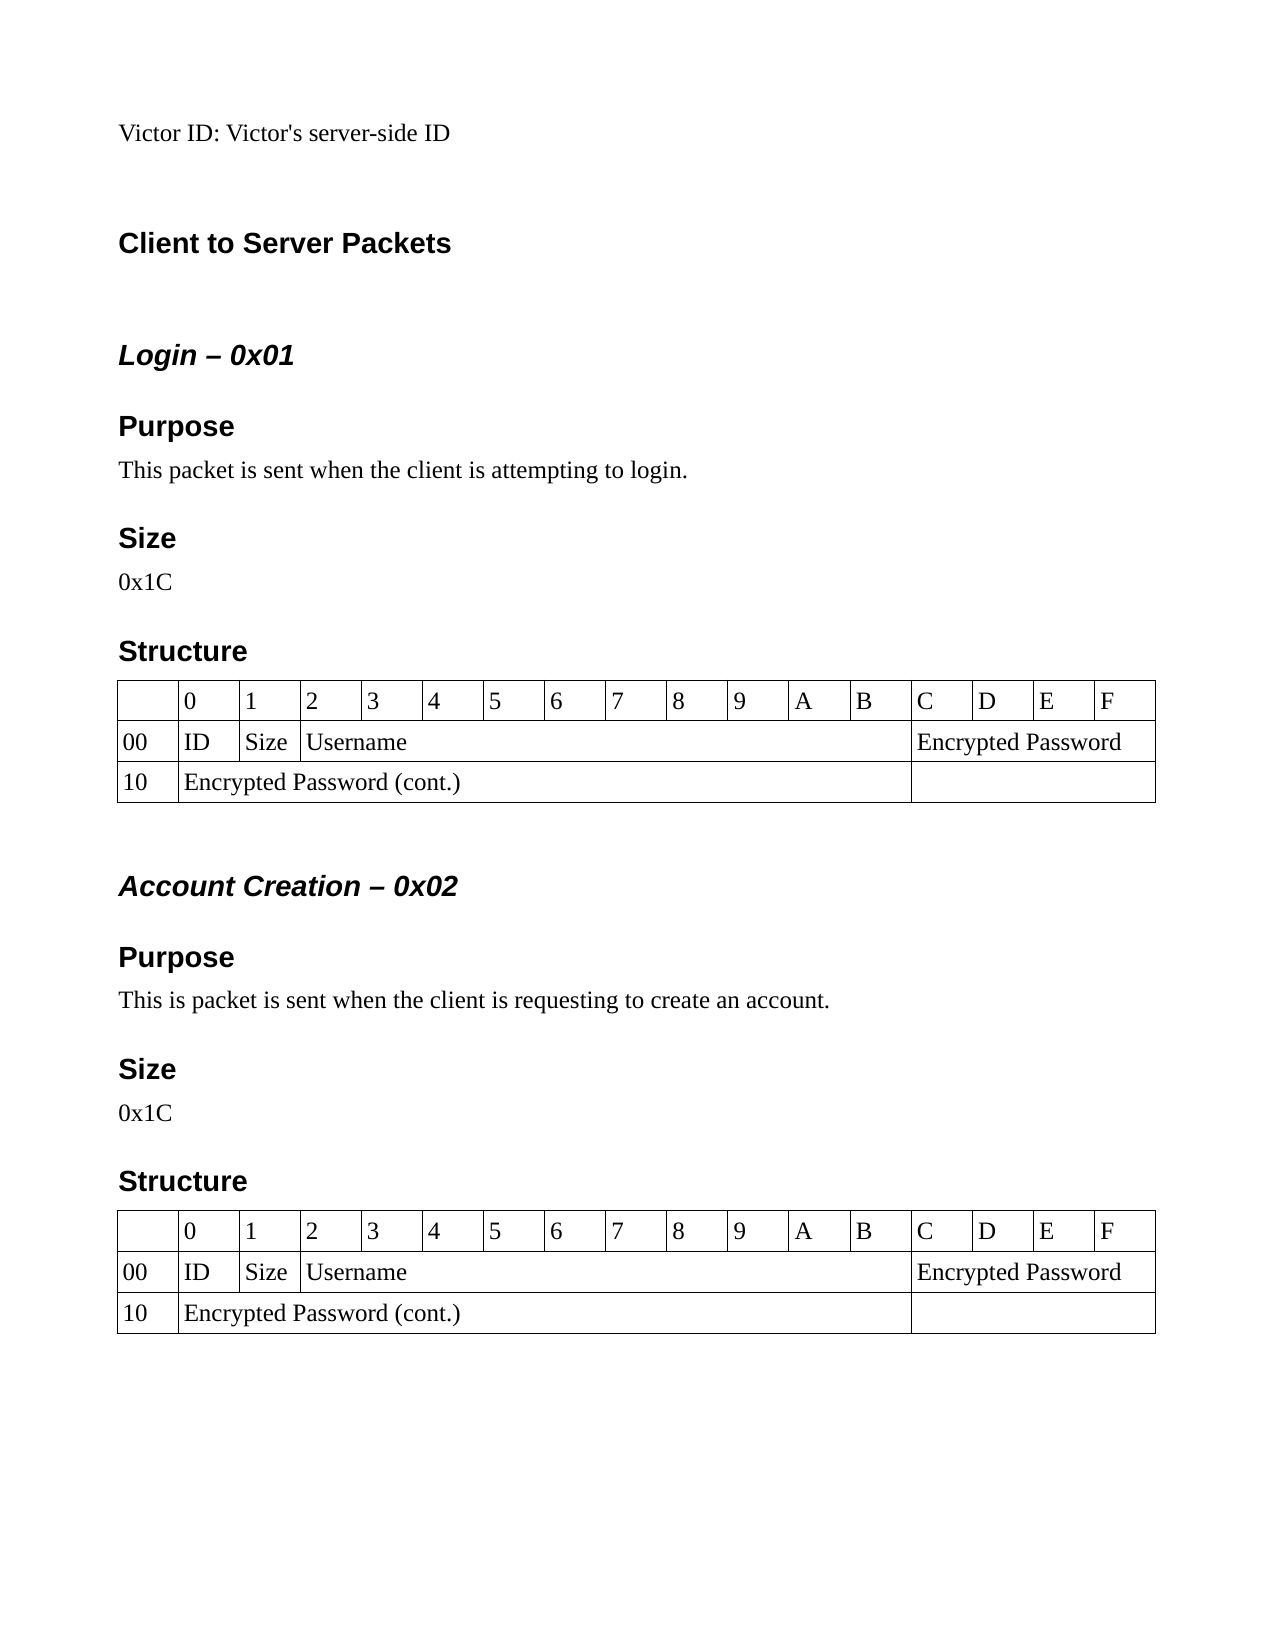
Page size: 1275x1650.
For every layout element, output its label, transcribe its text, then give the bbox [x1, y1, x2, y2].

table_cell [912, 762, 1155, 802]
subtitle Account Creation – 0x02 [118, 868, 1157, 902]
table_cell 00 [118, 1252, 178, 1292]
table_cell 00 [118, 721, 178, 761]
table_header A [789, 681, 850, 720]
table_cell Encrypted Password (cont.) [179, 1293, 911, 1332]
table_cell Username [301, 721, 911, 761]
table_cell Encrypted Password [912, 721, 1155, 761]
text Victor ID: Victor's server-side ID [118, 118, 1157, 147]
table_header F [1095, 1211, 1155, 1251]
table_cell Encrypted Password (cont.) [179, 762, 911, 802]
subtitle Login – 0x01 [118, 338, 1157, 371]
table_header E [1034, 681, 1094, 720]
table_header 9 [728, 1211, 788, 1251]
table_cell [912, 1293, 1155, 1332]
table_header 7 [606, 1211, 666, 1251]
table_header 2 [301, 681, 361, 720]
table_header [118, 1211, 178, 1251]
table_cell 10 [118, 1293, 178, 1332]
table_header F [1095, 681, 1155, 720]
table_header D [973, 681, 1033, 720]
table_header [118, 681, 178, 720]
table_cell ID [179, 1252, 239, 1292]
table_header E [1034, 1211, 1094, 1251]
text This packet is sent when the client is attempting to login. [118, 455, 1157, 484]
table_header B [851, 1211, 911, 1251]
table_header 1 [240, 681, 300, 720]
subtitle Size [118, 521, 1157, 555]
text 0x1C [118, 1098, 1157, 1127]
table_header A [789, 1211, 850, 1251]
subtitle Structure [118, 633, 1157, 667]
table_header 8 [667, 681, 727, 720]
table_header 5 [484, 1211, 544, 1251]
table_header 5 [484, 681, 544, 720]
table_header 4 [423, 1211, 483, 1251]
table_header 0 [179, 1211, 239, 1251]
table_header 3 [362, 681, 422, 720]
text This is packet is sent when the client is requesting to create an account. [118, 986, 1157, 1014]
table_cell Username [301, 1252, 911, 1292]
table_cell ID [179, 721, 239, 761]
table_header 6 [545, 681, 605, 720]
table_cell Size [240, 721, 300, 761]
table_header 0 [179, 681, 239, 720]
table_header C [912, 1211, 972, 1251]
subtitle Structure [118, 1164, 1157, 1198]
table_cell Encrypted Password [912, 1252, 1155, 1292]
table_header 9 [728, 681, 788, 720]
table_cell Size [240, 1252, 300, 1292]
table_header 2 [301, 1211, 361, 1251]
subtitle Client to Server Packets [118, 226, 1157, 259]
table_header 7 [606, 681, 666, 720]
subtitle Purpose [118, 409, 1157, 442]
table_cell 10 [118, 762, 178, 802]
table_header C [912, 681, 972, 720]
table_header 6 [545, 1211, 605, 1251]
table_header 8 [667, 1211, 727, 1251]
table_header B [851, 681, 911, 720]
text 0x1C [118, 567, 1157, 596]
table_header 3 [362, 1211, 422, 1251]
table_header 1 [240, 1211, 300, 1251]
subtitle Purpose [118, 939, 1157, 973]
table_header D [973, 1211, 1033, 1251]
subtitle Size [118, 1052, 1157, 1085]
table_header 4 [423, 681, 483, 720]
